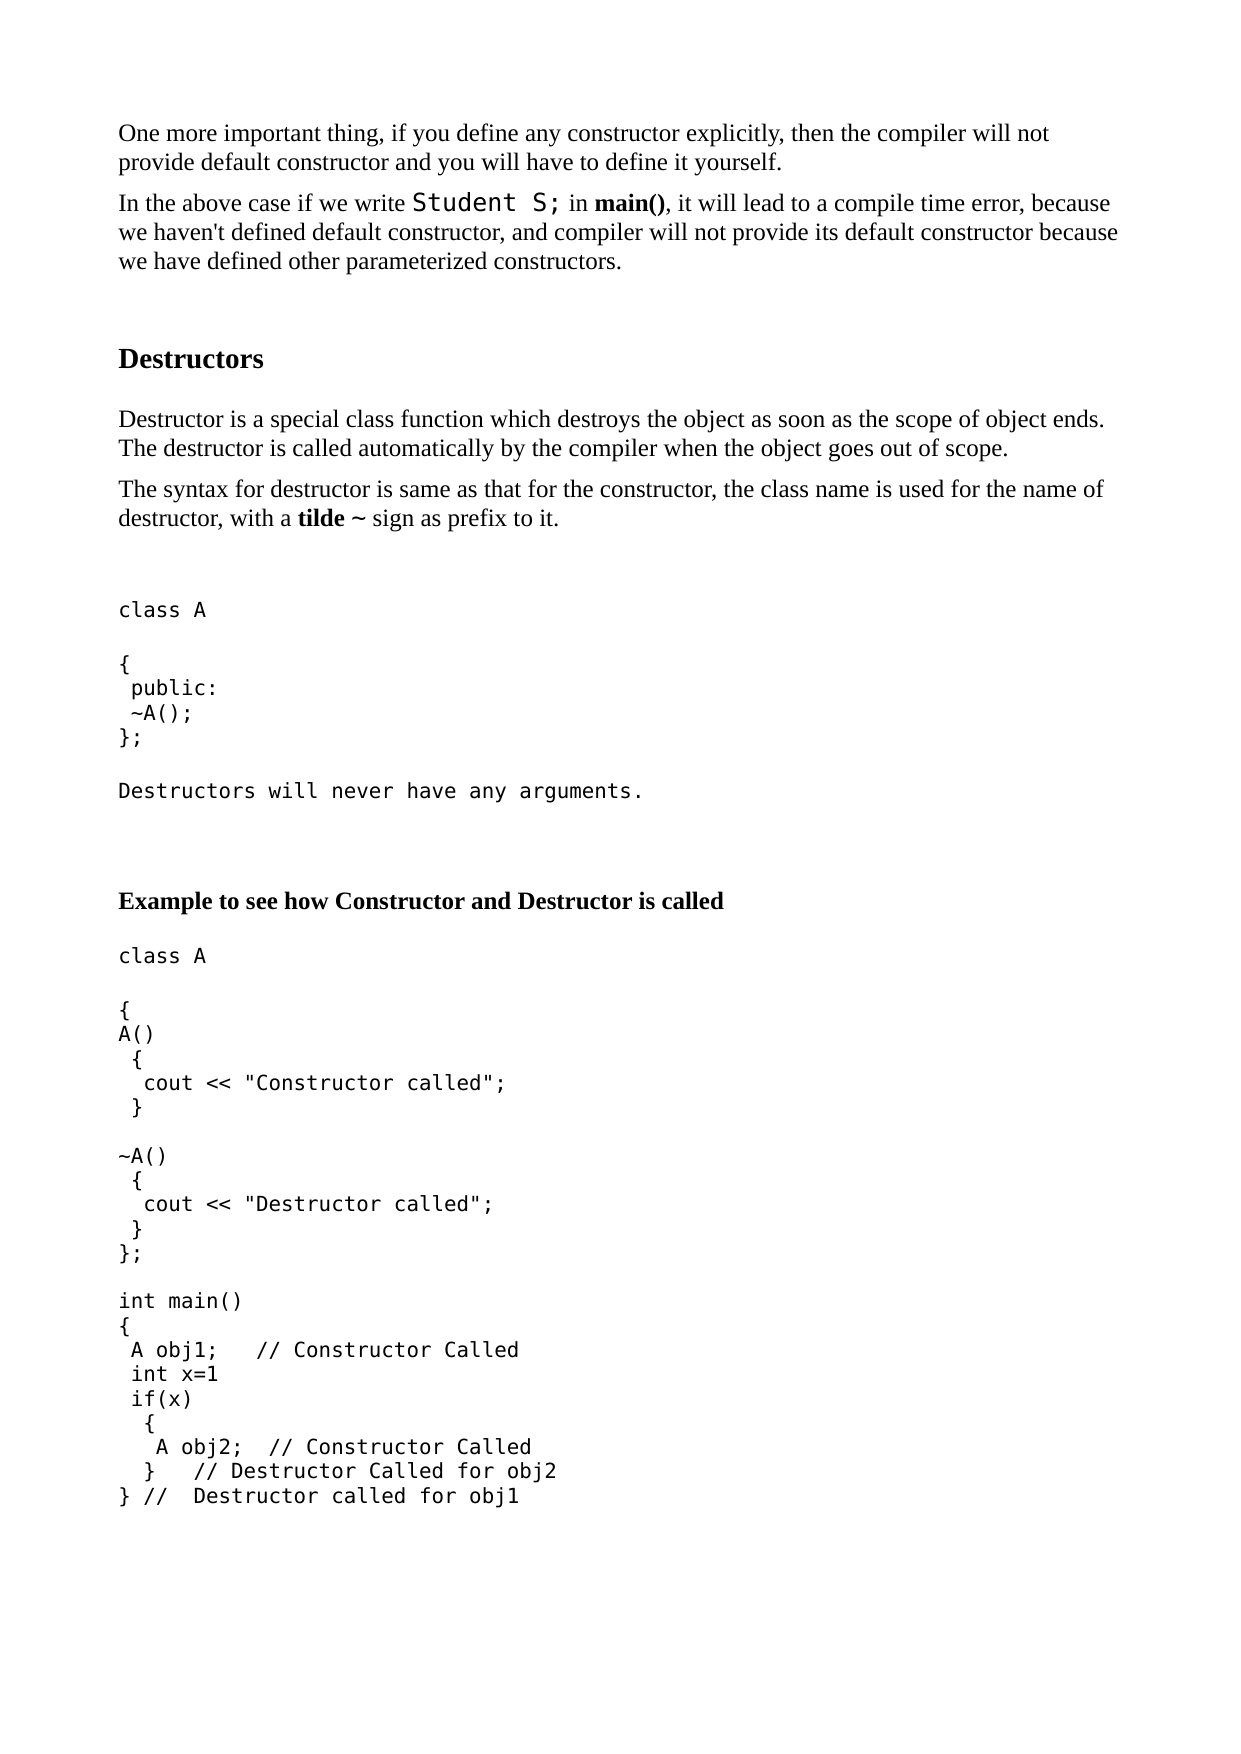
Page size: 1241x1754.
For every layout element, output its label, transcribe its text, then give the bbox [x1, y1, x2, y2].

text } [118, 1095, 1122, 1119]
text cout << "Destructor called"; [118, 1192, 1122, 1217]
text A() [118, 1022, 1122, 1047]
text The syntax for destructor is same as that for the constructor, the class name is used for the name of destructor, with a tilde ~ sign as prefix to it. [118, 474, 1122, 532]
text { [118, 1047, 1122, 1071]
text int main() [118, 1289, 1122, 1314]
text { [118, 998, 1122, 1022]
text if(x) [118, 1387, 1122, 1411]
text ~A(); [118, 701, 1122, 725]
text ~A() [118, 1144, 1122, 1168]
text class A [118, 598, 1122, 623]
text { [118, 652, 1122, 676]
text A obj1; // Constructor Called [118, 1338, 1122, 1362]
text One more important thing, if you define any constructor explicitly, then the compiler will not provide default constructor and you will have to define it yourself. [118, 118, 1122, 176]
text public: [118, 676, 1122, 701]
text A obj2; // Constructor Called [118, 1435, 1122, 1459]
text } // Destructor called for obj1 [118, 1484, 1122, 1508]
text cout << "Constructor called"; [118, 1071, 1122, 1095]
text In the above case if we write Student S; in main(), it will lead to a compile time error, because we haven't defined default constructor, and compiler will not provide its default constructor because we have defined other parameterized constructors. [118, 188, 1122, 275]
subtitle Destructors [118, 341, 1122, 375]
text class A [118, 944, 1122, 969]
text Destructors will never have any arguments. [118, 779, 1122, 803]
text } // Destructor Called for obj2 [118, 1459, 1122, 1484]
text { [118, 1411, 1122, 1435]
text int x=1 [118, 1362, 1122, 1387]
text }; [118, 725, 1122, 749]
text { [118, 1168, 1122, 1192]
text Destructor is a special class function which destroys the object as soon as the scope of object ends. The destructor is called automatically by the compiler when the object goes out of scope. [118, 404, 1122, 462]
text { [118, 1314, 1122, 1338]
text } [118, 1217, 1122, 1241]
subtitle Example to see how Constructor and Destructor is called [118, 886, 1122, 915]
text }; [118, 1241, 1122, 1265]
